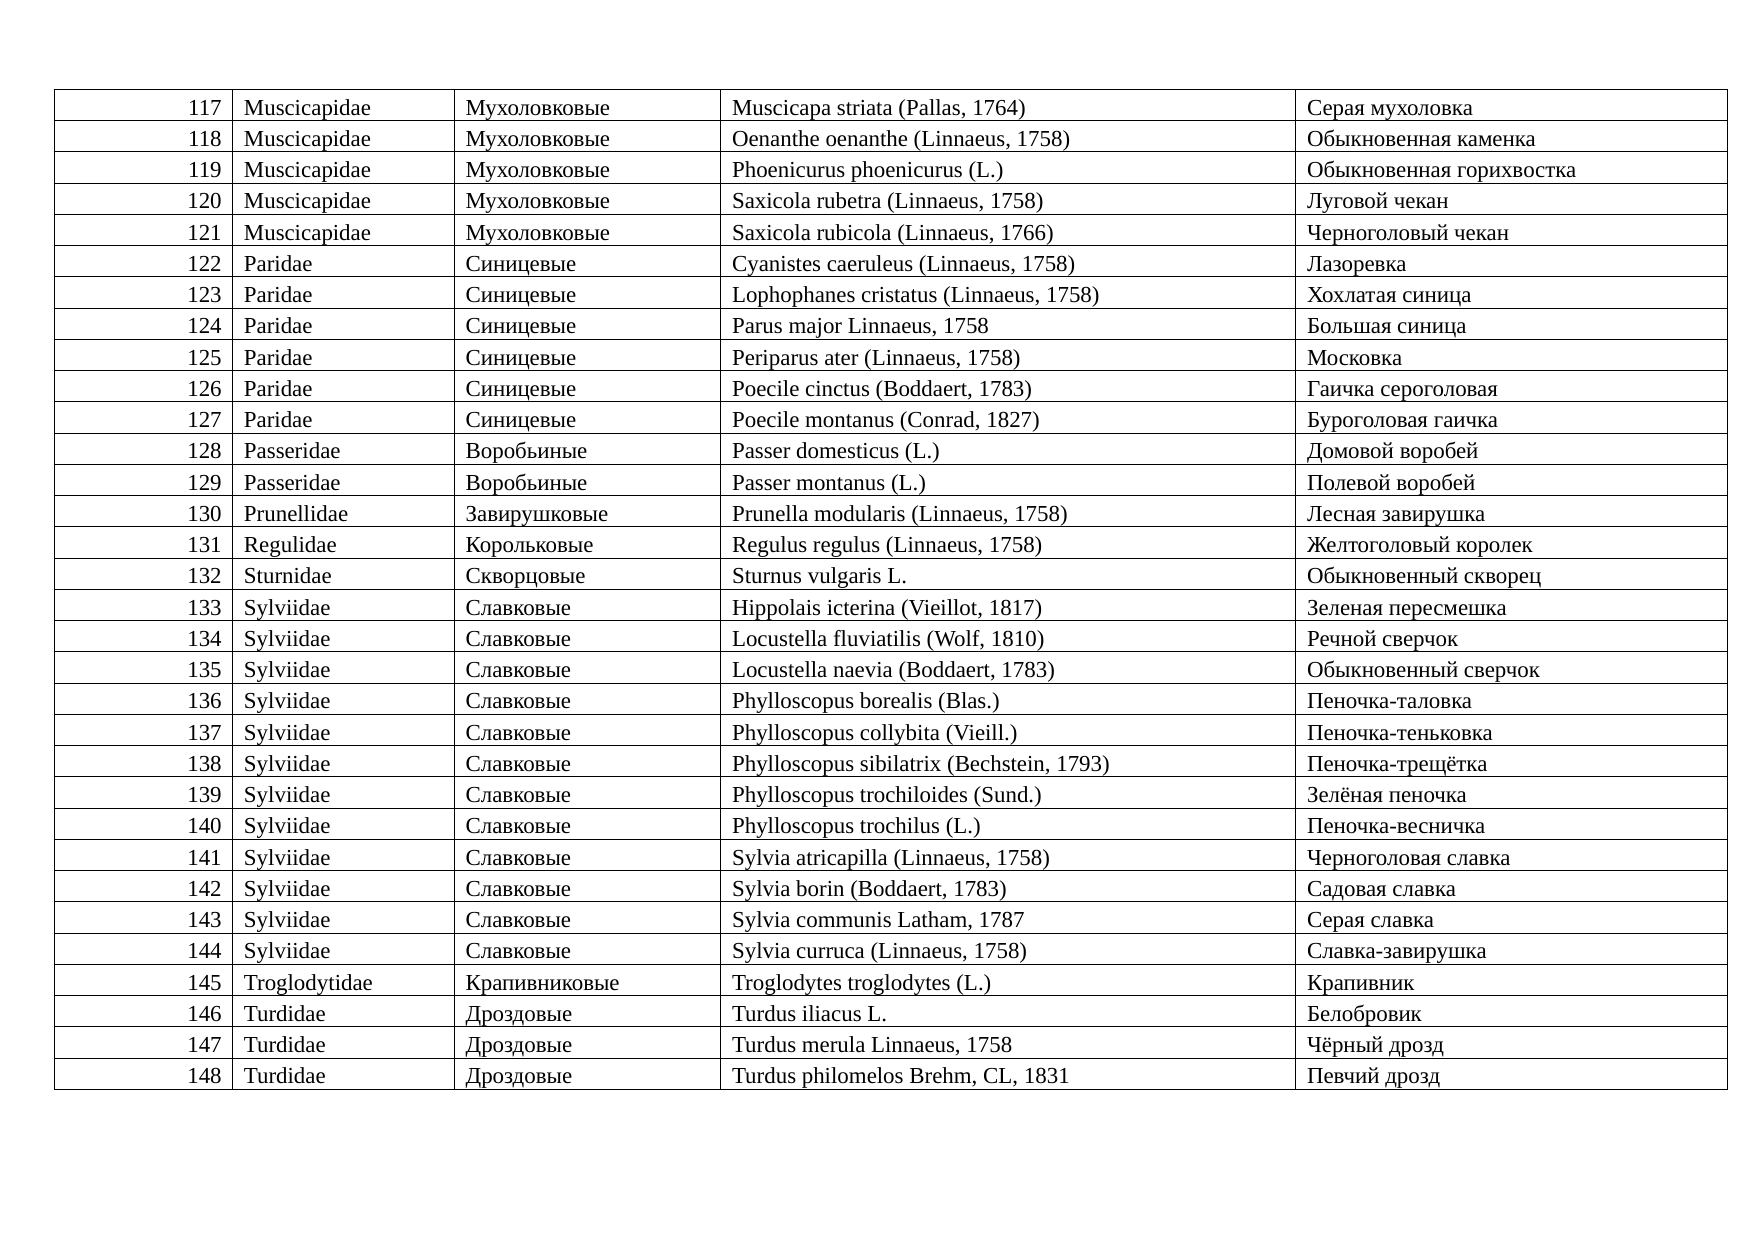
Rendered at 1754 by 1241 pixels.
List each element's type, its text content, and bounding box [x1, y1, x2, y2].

table_cell Домовой воробей [1296, 434, 1727, 464]
table_cell Крапивниковые [455, 965, 720, 995]
table_cell 130 [55, 496, 232, 526]
table_cell Пеночка-весничка [1296, 809, 1727, 839]
table_cell Lophophanes cristatus (Linnaeus, 1758) [721, 277, 1295, 307]
table_cell Sylviidae [233, 715, 454, 745]
table_cell Parus major Linnaeus, 1758 [721, 309, 1295, 339]
table_cell Белобровик [1296, 996, 1727, 1026]
table_cell Muscicapidae [233, 184, 454, 214]
table_cell Речной сверчок [1296, 621, 1727, 651]
table_cell Sylvia atricapilla (Linnaeus, 1758) [721, 840, 1295, 870]
table_cell Славковые [455, 902, 720, 932]
table_cell 129 [55, 465, 232, 495]
table_cell Sylviidae [233, 840, 454, 870]
table_cell Periparus ater (Linnaeus, 1758) [721, 340, 1295, 370]
table_cell Turdus iliacus L. [721, 996, 1295, 1026]
table_cell Синицевые [455, 340, 720, 370]
table_cell Paridae [233, 309, 454, 339]
table_cell Славка-завирушка [1296, 934, 1727, 964]
table_cell Крапивник [1296, 965, 1727, 995]
table_cell Phylloscopus collybita (Vieill.) [721, 715, 1295, 745]
table_cell Phylloscopus borealis (Blas.) [721, 684, 1295, 714]
table_cell Славковые [455, 715, 720, 745]
table_cell Синицевые [455, 277, 720, 307]
table_cell Зеленая пересмешка [1296, 590, 1727, 620]
table_cell 134 [55, 621, 232, 651]
table_cell Синицевые [455, 246, 720, 276]
table_cell 136 [55, 684, 232, 714]
table_cell Серая мухоловка [1296, 90, 1727, 120]
table_cell Muscicapa striata (Pallas, 1764) [721, 90, 1295, 120]
table_cell Синицевые [455, 371, 720, 401]
table_cell Cyanistes caeruleus (Linnaeus, 1758) [721, 246, 1295, 276]
table_cell 122 [55, 246, 232, 276]
table_cell Sturnus vulgaris L. [721, 559, 1295, 589]
table_cell 121 [55, 215, 232, 245]
table_cell Poecile montanus (Conrad, 1827) [721, 402, 1295, 432]
table_cell Синицевые [455, 402, 720, 432]
table_cell Turdidae [233, 996, 454, 1026]
table_cell Обыкновенная горихвостка [1296, 152, 1727, 182]
table_cell Пеночка-трещётка [1296, 746, 1727, 776]
table_cell 145 [55, 965, 232, 995]
table_cell Дроздовые [455, 1027, 720, 1057]
table_cell Зелёная пеночка [1296, 777, 1727, 807]
table_cell 141 [55, 840, 232, 870]
table_cell Poecile cinctus (Boddaert, 1783) [721, 371, 1295, 401]
table_cell Желтоголовый королек [1296, 527, 1727, 557]
table_cell Phoenicurus phoenicurus (L.) [721, 152, 1295, 182]
table_cell 126 [55, 371, 232, 401]
table_cell Полевой воробей [1296, 465, 1727, 495]
table_cell Paridae [233, 371, 454, 401]
table_cell Sylviidae [233, 652, 454, 682]
table_cell Лазоревка [1296, 246, 1727, 276]
table_cell Prunella modularis (Linnaeus, 1758) [721, 496, 1295, 526]
table_cell 128 [55, 434, 232, 464]
table_cell Troglodytes troglodytes (L.) [721, 965, 1295, 995]
table_cell Sylvia curruca (Linnaeus, 1758) [721, 934, 1295, 964]
table_cell Phylloscopus trochiloides (Sund.) [721, 777, 1295, 807]
table_cell Turdus philomelos Brehm, CL, 1831 [721, 1059, 1295, 1089]
table_cell Мухоловковые [455, 152, 720, 182]
table_cell Славковые [455, 934, 720, 964]
table_cell 123 [55, 277, 232, 307]
table_cell Saxicola rubicola (Linnaeus, 1766) [721, 215, 1295, 245]
table_cell 146 [55, 996, 232, 1026]
table_cell Черноголовый чекан [1296, 215, 1727, 245]
table_cell Sylvia communis Latham, 1787 [721, 902, 1295, 932]
table_cell Садовая славка [1296, 871, 1727, 901]
table_cell 117 [55, 90, 232, 120]
table_cell Мухоловковые [455, 121, 720, 151]
table_cell Мухоловковые [455, 215, 720, 245]
table_cell Sylviidae [233, 934, 454, 964]
table_cell Paridae [233, 340, 454, 370]
table_cell Turdidae [233, 1027, 454, 1057]
table_cell 120 [55, 184, 232, 214]
table_cell 135 [55, 652, 232, 682]
table_cell Saxicola rubetra (Linnaeus, 1758) [721, 184, 1295, 214]
table_cell Locustella naevia (Boddaert, 1783) [721, 652, 1295, 682]
table_cell Paridae [233, 246, 454, 276]
table_cell 144 [55, 934, 232, 964]
table_cell Paridae [233, 277, 454, 307]
table_cell 127 [55, 402, 232, 432]
table_cell Passeridae [233, 434, 454, 464]
table_cell Passeridae [233, 465, 454, 495]
table_cell Muscicapidae [233, 215, 454, 245]
table_cell Sylviidae [233, 684, 454, 714]
table_cell Славковые [455, 746, 720, 776]
table_cell 124 [55, 309, 232, 339]
table_cell 143 [55, 902, 232, 932]
table_cell Синицевые [455, 309, 720, 339]
table_cell Sylviidae [233, 621, 454, 651]
table_cell Sylviidae [233, 777, 454, 807]
table_cell Regulus regulus (Linnaeus, 1758) [721, 527, 1295, 557]
table_cell Turdus merula Linnaeus, 1758 [721, 1027, 1295, 1057]
table_cell 119 [55, 152, 232, 182]
table_cell 139 [55, 777, 232, 807]
table_cell Воробьиные [455, 434, 720, 464]
table_cell Prunellidae [233, 496, 454, 526]
table_cell Пеночка-теньковка [1296, 715, 1727, 745]
table_cell Turdidae [233, 1059, 454, 1089]
table_cell Певчий дрозд [1296, 1059, 1727, 1089]
table_cell Мухоловковые [455, 90, 720, 120]
table_cell Черноголовая славка [1296, 840, 1727, 870]
table_cell Серая славка [1296, 902, 1727, 932]
table_cell Мухоловковые [455, 184, 720, 214]
table_cell Буроголовая гаичка [1296, 402, 1727, 432]
table_cell 142 [55, 871, 232, 901]
table_cell 133 [55, 590, 232, 620]
table_cell Хохлатая синица [1296, 277, 1727, 307]
table_cell Славковые [455, 777, 720, 807]
table_cell Passer montanus (L.) [721, 465, 1295, 495]
table_cell Sylviidae [233, 809, 454, 839]
table_cell Московка [1296, 340, 1727, 370]
table_cell Славковые [455, 684, 720, 714]
table_cell Луговой чекан [1296, 184, 1727, 214]
table_cell 118 [55, 121, 232, 151]
table_cell 137 [55, 715, 232, 745]
table_cell Воробьиные [455, 465, 720, 495]
table_cell Paridae [233, 402, 454, 432]
table_cell Sylviidae [233, 590, 454, 620]
table_cell Завирушковые [455, 496, 720, 526]
table_cell Sylviidae [233, 746, 454, 776]
table_cell 148 [55, 1059, 232, 1089]
table_cell Muscicapidae [233, 152, 454, 182]
table_cell Обыкновенный сверчок [1296, 652, 1727, 682]
table_cell Passer domesticus (L.) [721, 434, 1295, 464]
table_cell Phylloscopus sibilatrix (Bechstein, 1793) [721, 746, 1295, 776]
table_cell Phylloscopus trochilus (L.) [721, 809, 1295, 839]
table_cell Sylvia borin (Boddaert, 1783) [721, 871, 1295, 901]
table_cell 131 [55, 527, 232, 557]
table_cell Скворцовые [455, 559, 720, 589]
table_cell Чёрный дрозд [1296, 1027, 1727, 1057]
table_cell Sylviidae [233, 871, 454, 901]
table_cell Regulidae [233, 527, 454, 557]
table_cell Обыкновенная каменка [1296, 121, 1727, 151]
table_cell Большая синица [1296, 309, 1727, 339]
table_cell Locustella fluviatilis (Wolf, 1810) [721, 621, 1295, 651]
table_cell Обыкновенный скворец [1296, 559, 1727, 589]
table_cell Sturnidae [233, 559, 454, 589]
table_cell Дроздовые [455, 996, 720, 1026]
table_cell 140 [55, 809, 232, 839]
table_cell Hippolais icterina (Vieillot, 1817) [721, 590, 1295, 620]
table_cell Muscicapidae [233, 121, 454, 151]
table_cell Oenanthe oenanthe (Linnaeus, 1758) [721, 121, 1295, 151]
table_cell Sylviidae [233, 902, 454, 932]
table_cell 147 [55, 1027, 232, 1057]
table_cell Славковые [455, 590, 720, 620]
table_cell Пеночка-таловка [1296, 684, 1727, 714]
table_cell Славковые [455, 809, 720, 839]
table_cell 125 [55, 340, 232, 370]
table_cell Славковые [455, 871, 720, 901]
table_cell Muscicapidae [233, 90, 454, 120]
table_cell Славковые [455, 652, 720, 682]
table_cell Troglodytidae [233, 965, 454, 995]
table_cell 138 [55, 746, 232, 776]
table_cell Славковые [455, 621, 720, 651]
table_cell Гаичка сероголовая [1296, 371, 1727, 401]
table_cell Дроздовые [455, 1059, 720, 1089]
table_cell Лесная завирушка [1296, 496, 1727, 526]
table_cell Славковые [455, 840, 720, 870]
table_cell 132 [55, 559, 232, 589]
table_cell Корольковые [455, 527, 720, 557]
